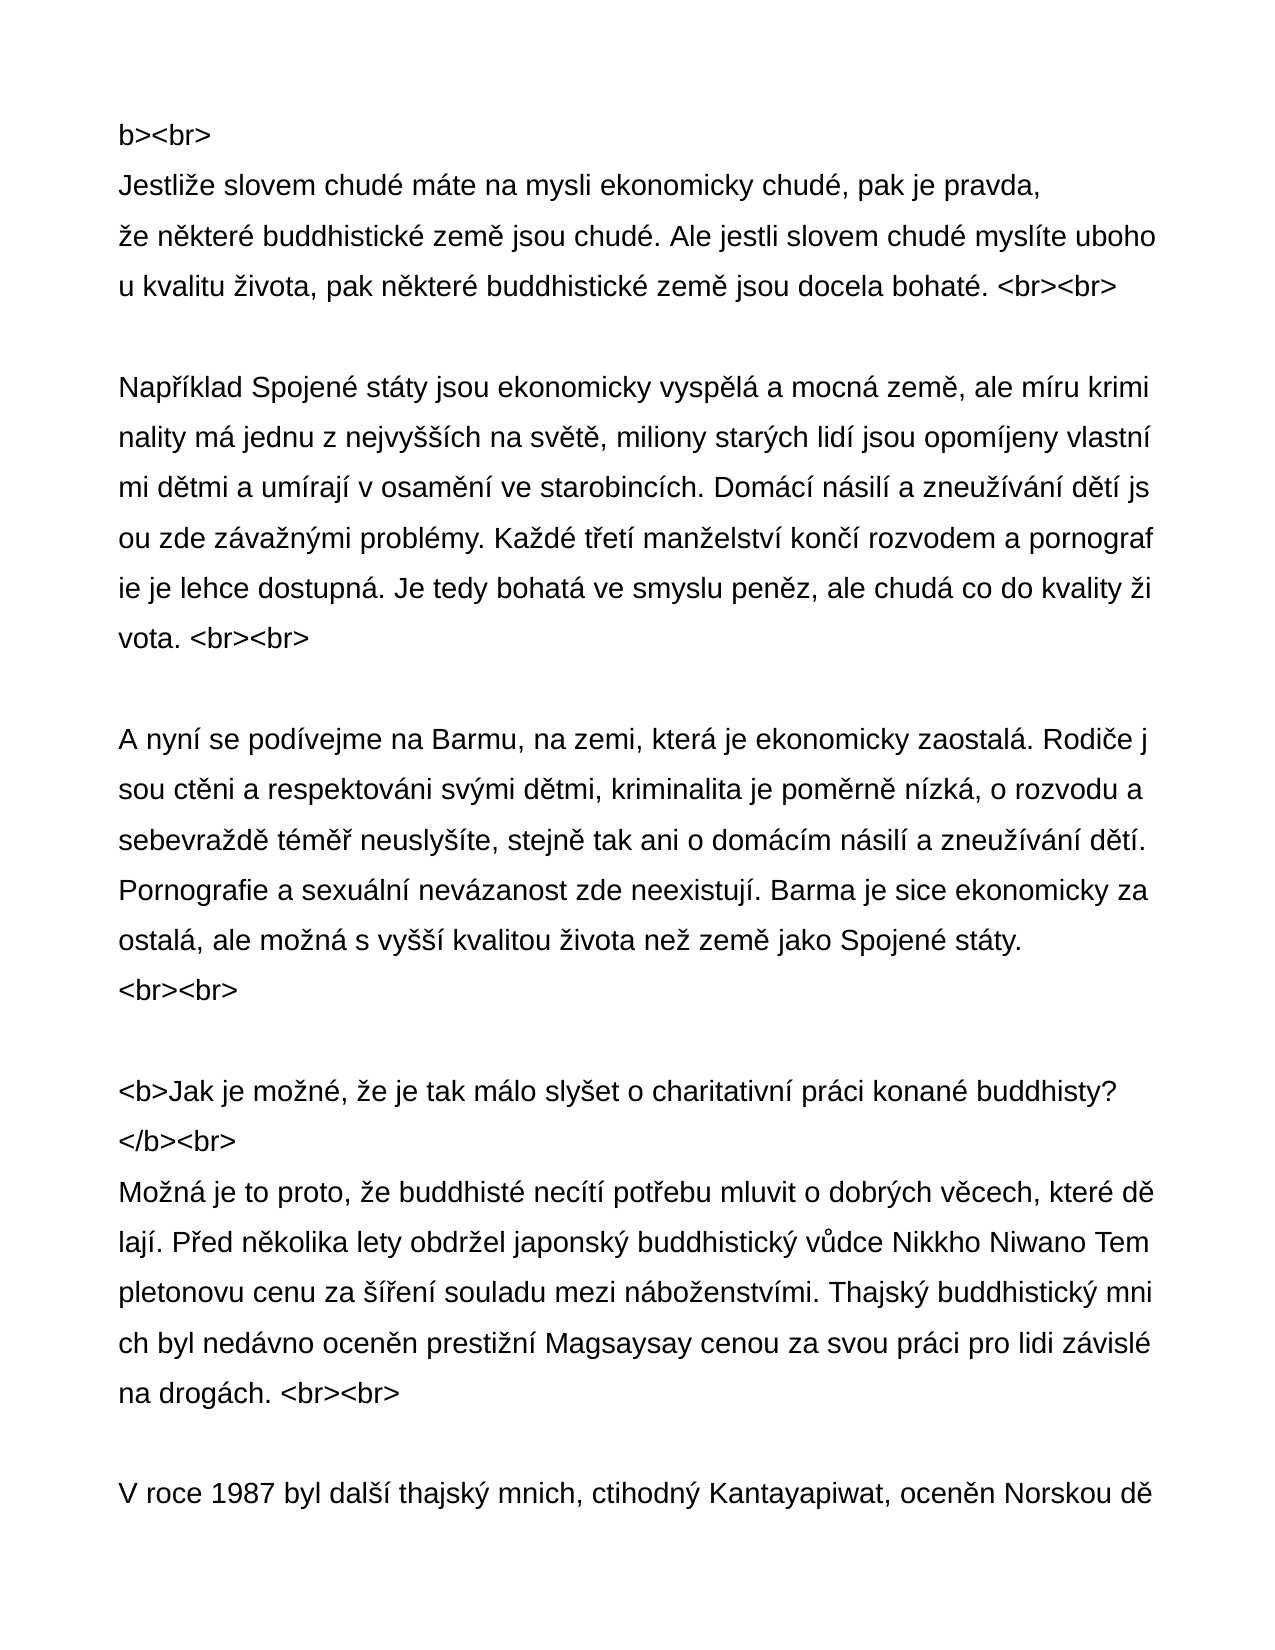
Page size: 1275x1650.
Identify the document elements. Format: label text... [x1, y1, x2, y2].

text <br><br> [118, 973, 1157, 1007]
text <b>Jak je možné, že je tak málo slyšet o charitativní práci konané buddhisty?</b><br> [118, 1074, 1157, 1158]
text A nyní se podívejme na Barmu, na zemi, která je ekonomicky zaostalá. Rodiče jsou ctěni a respektováni svými dětmi, kriminalita je poměrně nízká, o rozvodu a sebevraždě téměř neuslyšíte, stejně tak ani o domácím násilí a zneužívání dětí. Pornografie a sexuální nevázanost zde neexistují. Barma je sice ekonomicky zaostalá, ale možná s vyšší kvalitou života než země jako Spojené státy. [118, 722, 1157, 957]
text Možná je to proto, že buddhisté necítí potřebu mluvit o dobrých věcech, které dělají. Před několika lety obdržel japonský buddhistický vůdce Nikkho Niwano Templetonovu cenu za šíření souladu mezi náboženstvími. Thajský buddhistický mnich byl nedávno oceněn prestižní Magsaysay cenou za svou práci pro lidi závislé na drogách. <br><br> [118, 1175, 1157, 1409]
text Například Spojené státy jsou ekonomicky vyspělá a mocná země, ale míru kriminality má jednu z nejvyšších na světě, miliony starých lidí jsou opomíjeny vlastními dětmi a umírají v osamění ve starobincích. Domácí násilí a zneužívání dětí jsou zde závažnými problémy. Každé třetí manželství končí rozvodem a pornografie je lehce dostupná. Je tedy bohatá ve smyslu peněz, ale chudá co do kvality života. <br><br> [118, 370, 1157, 655]
text V roce 1987 byl další thajský mnich, ctihodný Kantayapiwat, oceněn Norskou dě [118, 1477, 1157, 1510]
text b><br> [118, 118, 1157, 152]
text Jestliže slovem chudé máte na mysli ekonomicky chudé, pak je pravda, [118, 168, 1157, 202]
text že některé buddhistické země jsou chudé. Ale jestli slovem chudé myslíte ubohou kvalitu života, pak některé buddhistické země jsou docela bohaté. <br><br> [118, 219, 1157, 303]
